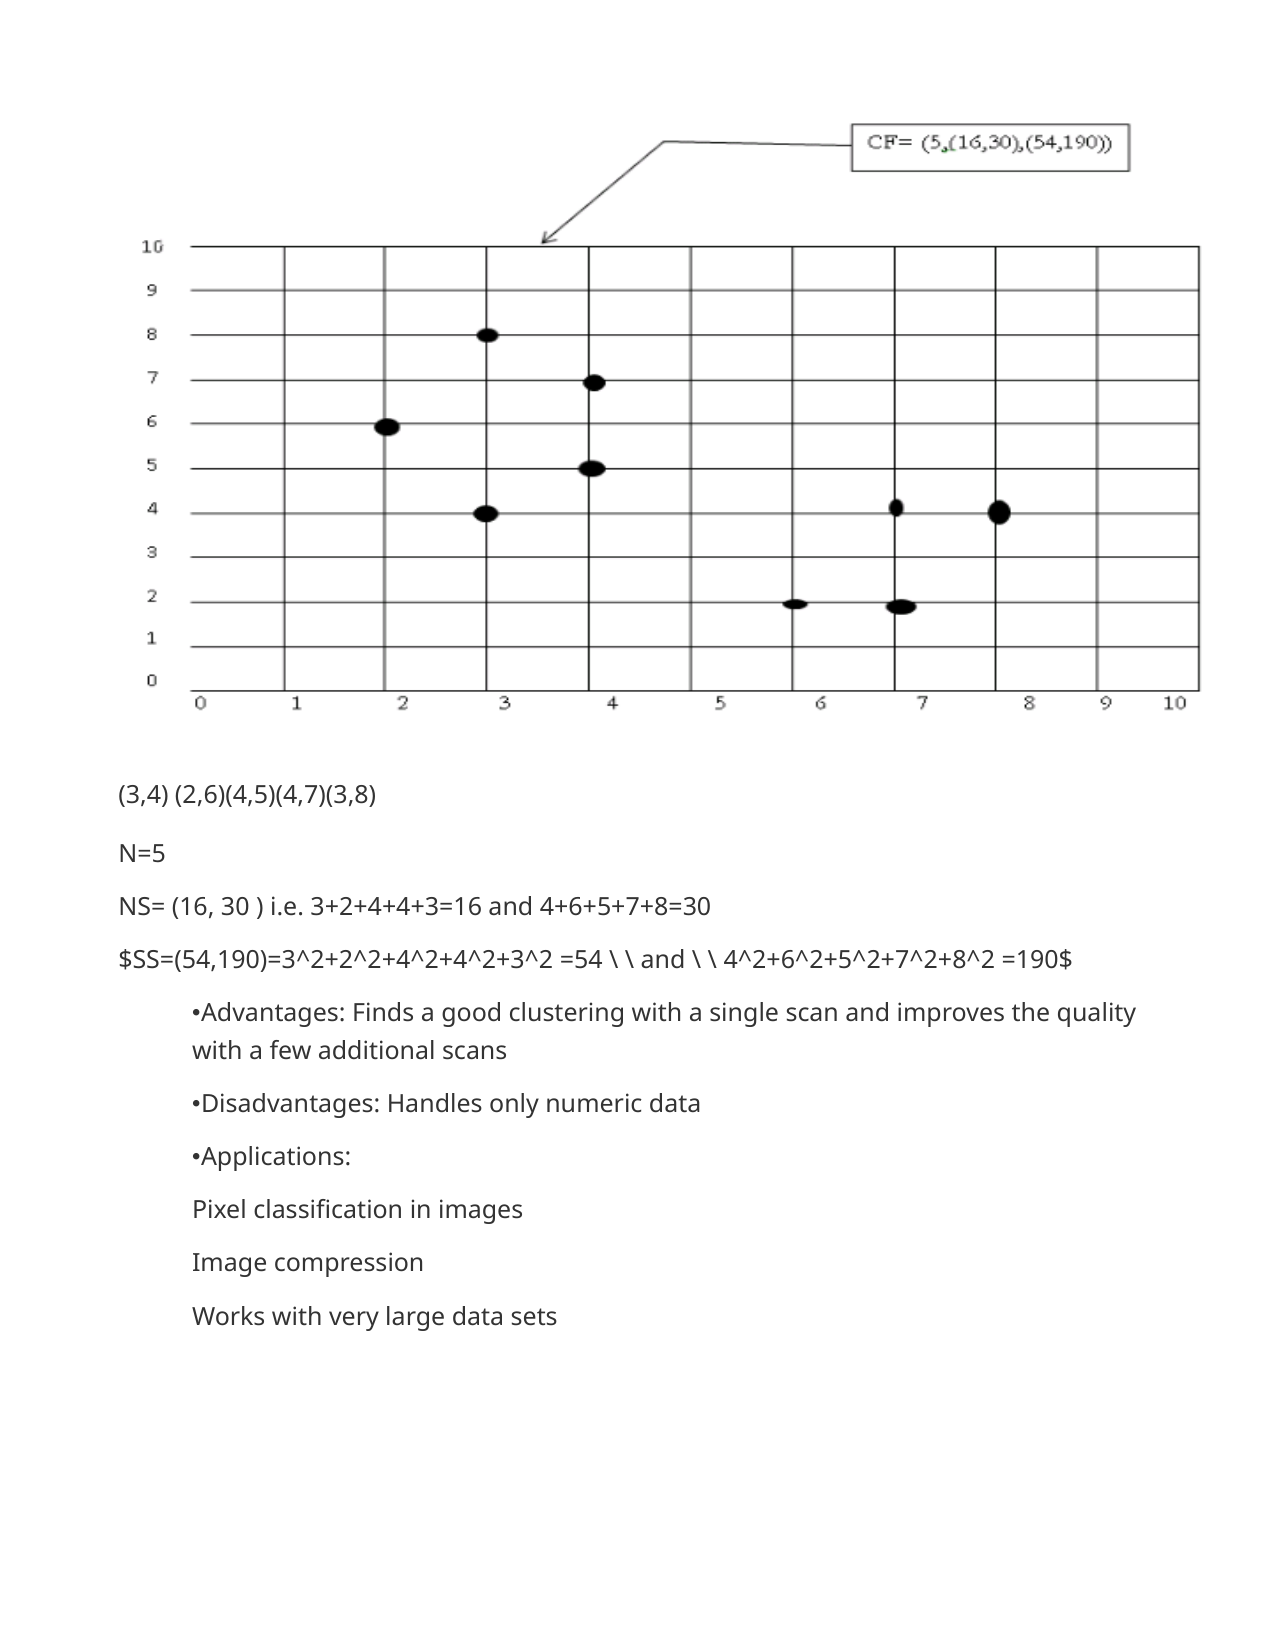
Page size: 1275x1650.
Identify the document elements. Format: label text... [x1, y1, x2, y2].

list Applications: [118, 1135, 1157, 1173]
text NS= (16, 30 ) i.e. 3+2+4+4+3=16 and 4+6+5+7+8=30 [118, 885, 1157, 923]
text N=5 [118, 832, 1157, 870]
list Advantages: Finds a good clustering with a single scan and improves the quality with a few additional scans [118, 992, 1157, 1067]
list Pixel classification in images [118, 1188, 1157, 1226]
list Image compression [118, 1242, 1157, 1279]
picture [118, 118, 1209, 726]
text (3,4) (2,6)(4,5)(4,7)(3,8) [118, 741, 1157, 811]
text $SS=(54,190)=3^2+2^2+4^2+4^2+3^2 =54 \ \ and \ \ 4^2+6^2+5^2+7^2+8^2 =190$ [118, 938, 1157, 976]
list Disadvantages: Handles only numeric data [118, 1082, 1157, 1120]
list Works with very large data sets [118, 1295, 1157, 1332]
